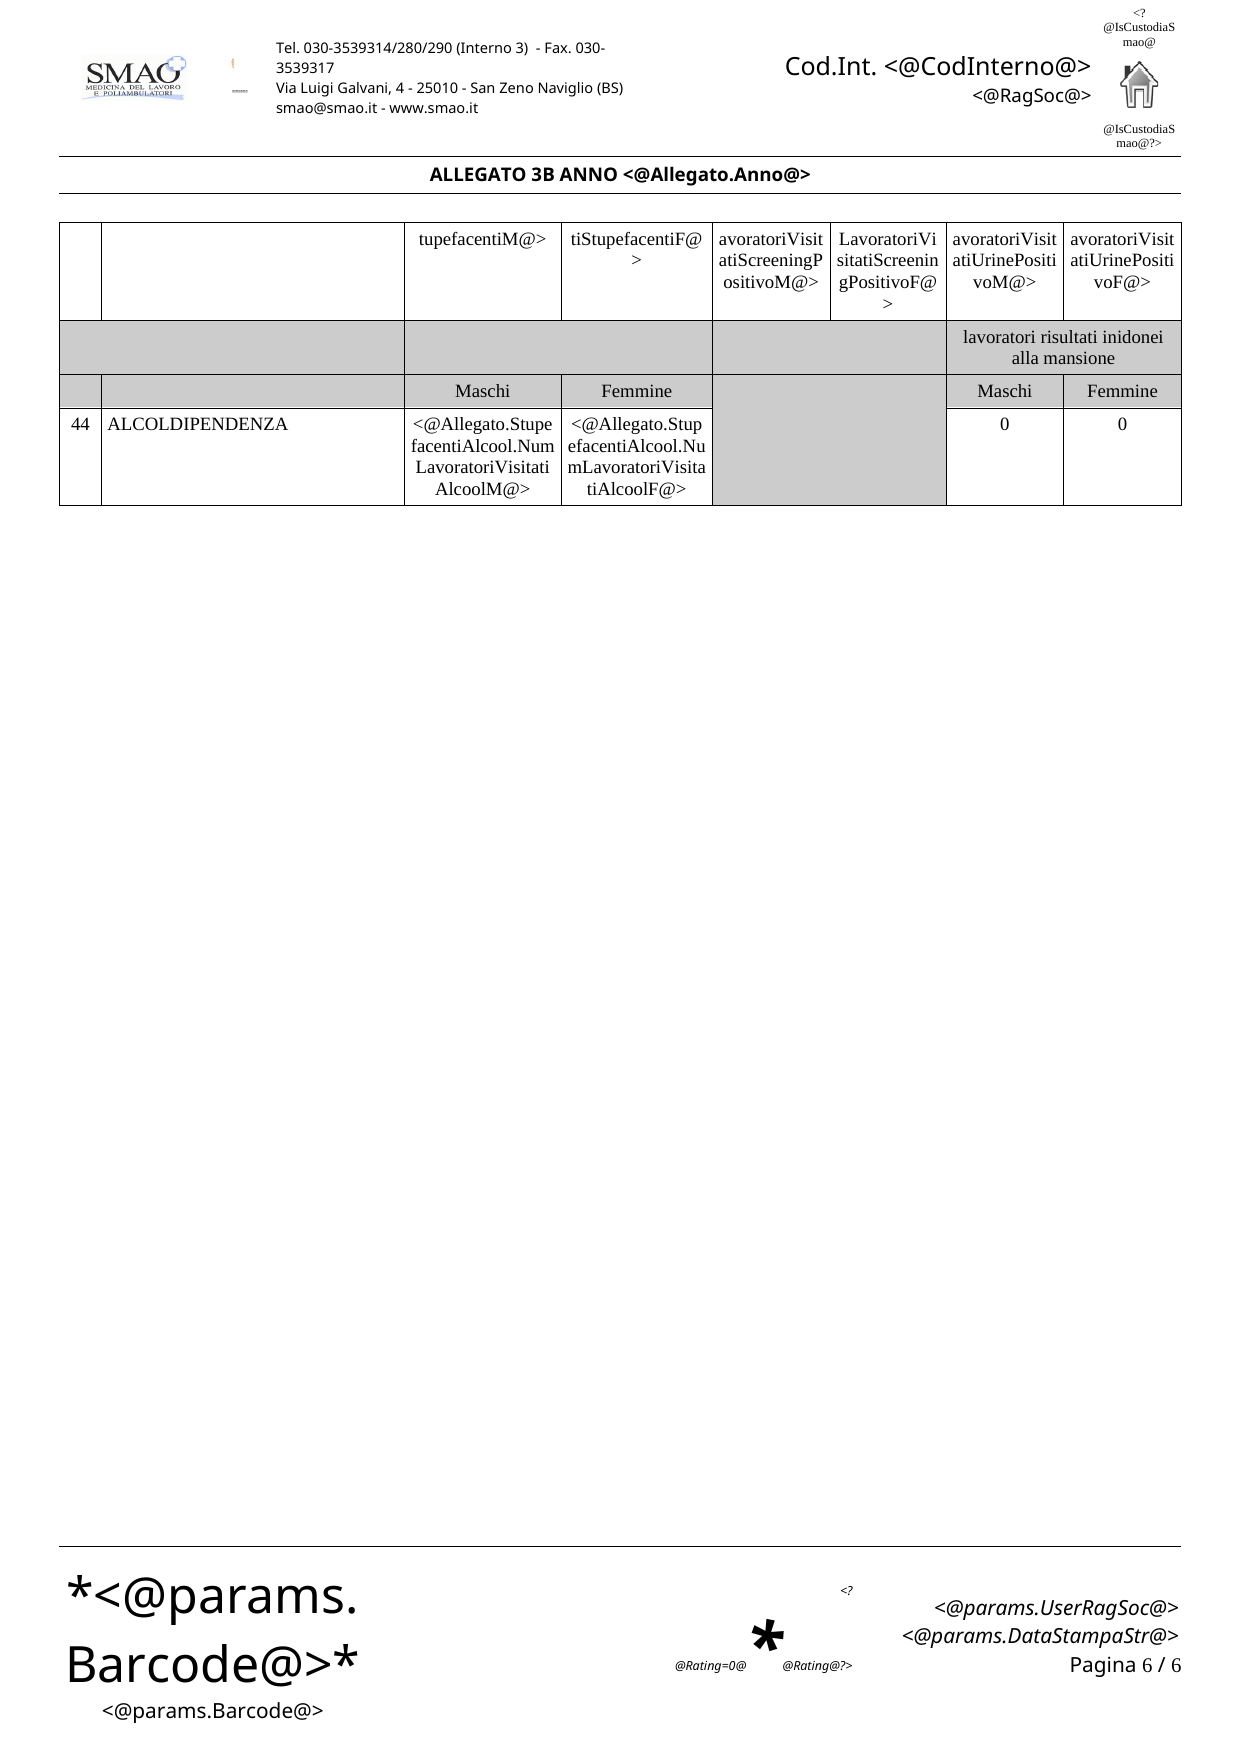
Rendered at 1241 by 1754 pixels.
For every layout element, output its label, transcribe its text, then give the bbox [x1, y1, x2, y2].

table_cell Femmine [1064, 375, 1181, 407]
picture [81, 54, 187, 101]
table_cell <@Allegato.StupefacentiAlcool.NumLavoratoriVisitatiAlcoolM@> [405, 409, 561, 505]
table_cell [102, 223, 404, 320]
table_cell <@Allegato.StupefacentiAlcool.NumLavoratoriVisitatiAlcoolF@> [562, 409, 712, 505]
table_cell [713, 321, 946, 374]
table_cell 44 [60, 409, 101, 505]
table_cell [102, 375, 404, 407]
table_cell avoratoriVisitatiUrinePositivoF@> [1064, 223, 1181, 320]
table_cell avoratoriVisitatiUrinePositivoM@> [947, 223, 1063, 320]
table_cell avoratoriVisitatiScreeningPositivoM@> [713, 223, 830, 320]
table_cell [60, 375, 101, 407]
table_cell Maschi [947, 375, 1063, 407]
table_cell LavoratoriVisitatiScreeningPositivoF@> [831, 223, 946, 320]
table_cell Maschi [405, 375, 561, 407]
table_cell Femmine [562, 375, 712, 407]
table_cell lavoratori risultati inidonei alla mansione [947, 321, 1181, 374]
picture [1119, 57, 1159, 113]
table_cell ALCOLDIPENDENZA [102, 409, 404, 505]
table_cell [60, 321, 404, 374]
table_cell [60, 223, 101, 320]
table_cell [405, 321, 712, 374]
table_cell [713, 375, 946, 505]
picture [231, 55, 235, 72]
table_cell 0 [1064, 409, 1181, 505]
table_cell 0 [947, 409, 1063, 505]
table_cell tiStupefacentiF@> [562, 223, 712, 320]
table_cell tupefacentiM@> [405, 223, 561, 320]
